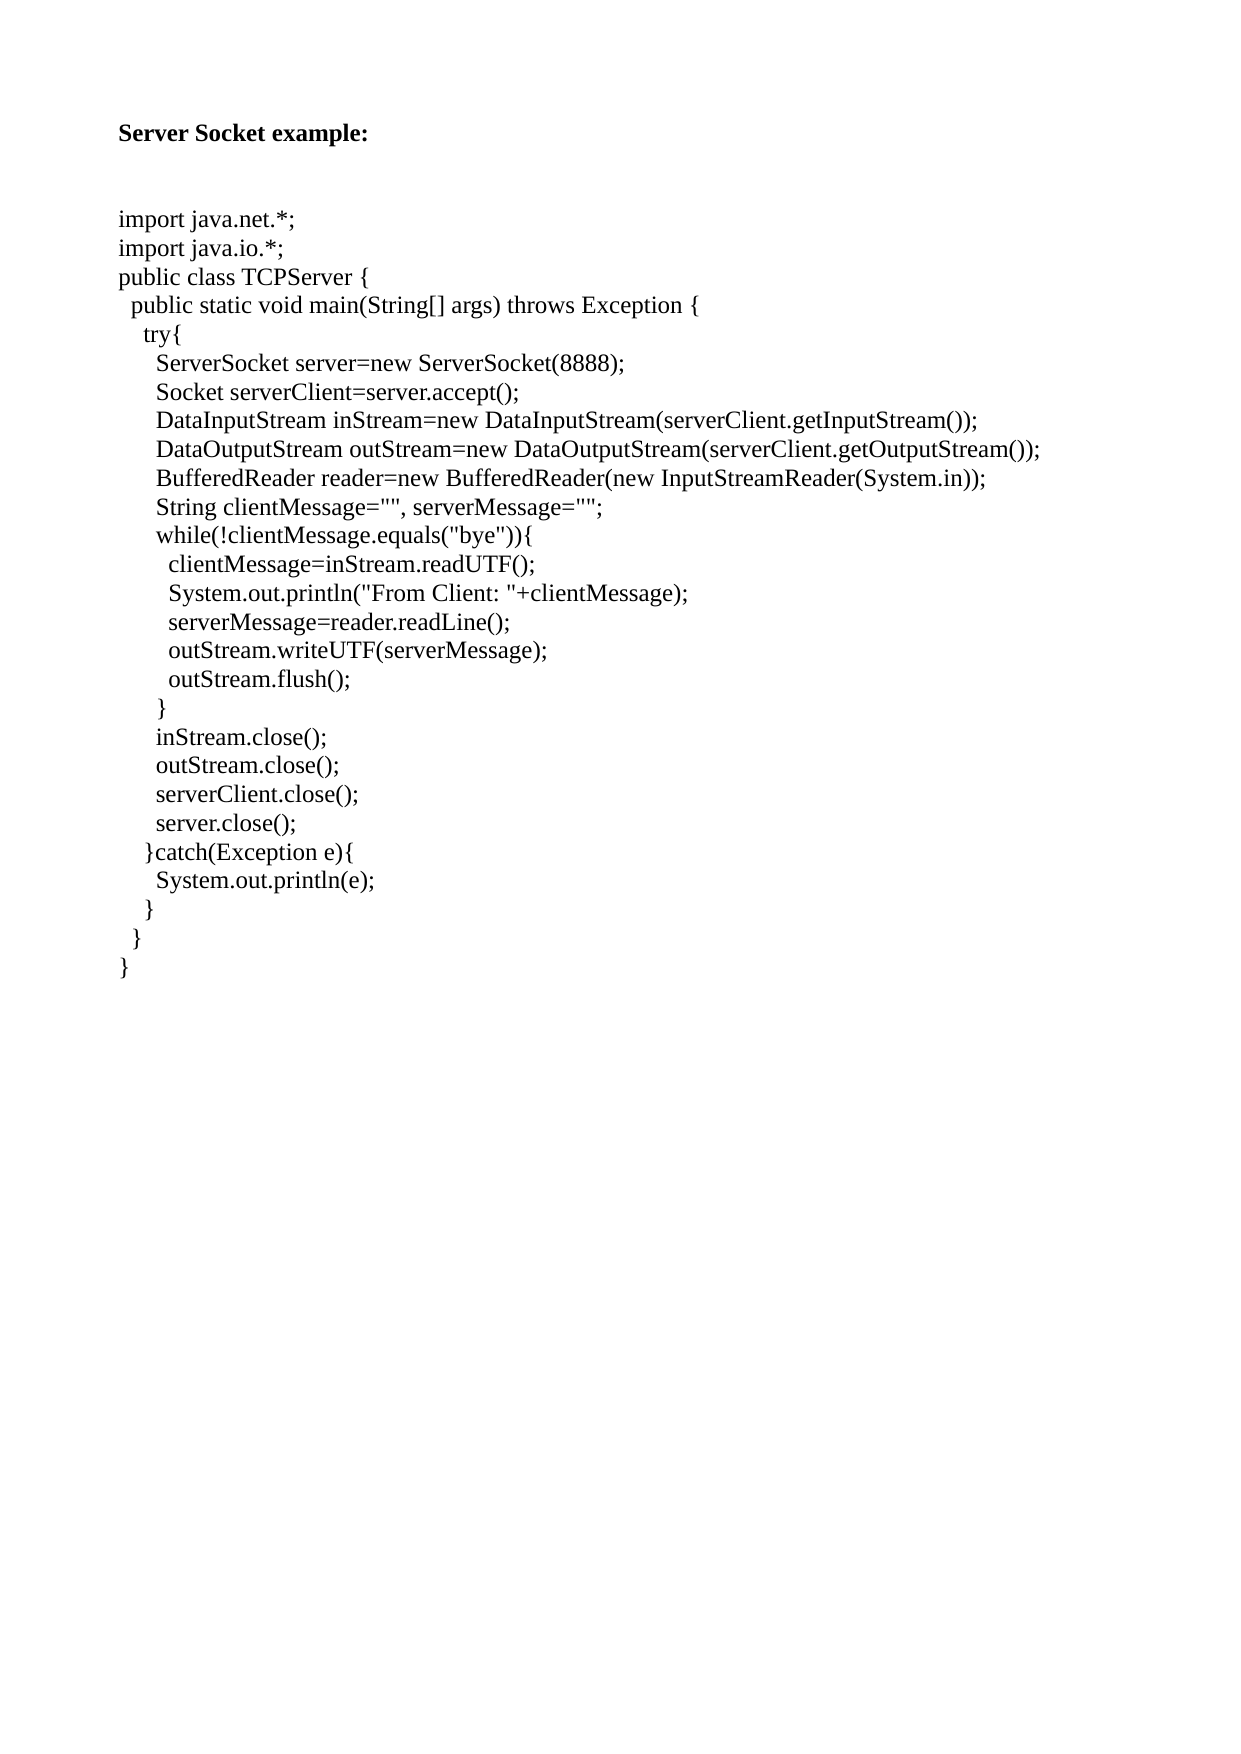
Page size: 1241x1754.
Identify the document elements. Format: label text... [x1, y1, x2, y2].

text } [118, 952, 1122, 981]
text import java.io.*; [118, 233, 1122, 262]
text String clientMessage="", serverMessage=""; [118, 492, 1122, 521]
text ServerSocket server=new ServerSocket(8888); [118, 348, 1122, 377]
text serverClient.close(); [118, 779, 1122, 808]
text outStream.writeUTF(serverMessage); [118, 636, 1122, 664]
text import java.net.*; [118, 204, 1122, 233]
text outStream.flush(); [118, 664, 1122, 693]
text } [118, 894, 1122, 923]
text serverMessage=reader.readLine(); [118, 607, 1122, 636]
text Server Socket example: [118, 118, 1122, 147]
text DataOutputStream outStream=new DataOutputStream(serverClient.getOutputStream()); [118, 434, 1122, 463]
text server.close(); [118, 808, 1122, 837]
text try{ [118, 319, 1122, 348]
text clientMessage=inStream.readUTF(); [118, 549, 1122, 578]
text System.out.println(e); [118, 866, 1122, 894]
text inStream.close(); [118, 722, 1122, 751]
text Socket serverClient=server.accept(); [118, 377, 1122, 406]
text while(!clientMessage.equals("bye")){ [118, 521, 1122, 549]
text public class TCPServer { [118, 262, 1122, 291]
text System.out.println("From Client: "+clientMessage); [118, 578, 1122, 607]
text } [118, 693, 1122, 722]
text DataInputStream inStream=new DataInputStream(serverClient.getInputStream()); [118, 406, 1122, 434]
text } [118, 923, 1122, 952]
text public static void main(String[] args) throws Exception { [118, 291, 1122, 319]
text BufferedReader reader=new BufferedReader(new InputStreamReader(System.in)); [118, 463, 1122, 492]
text outStream.close(); [118, 751, 1122, 779]
text }catch(Exception e){ [118, 837, 1122, 866]
